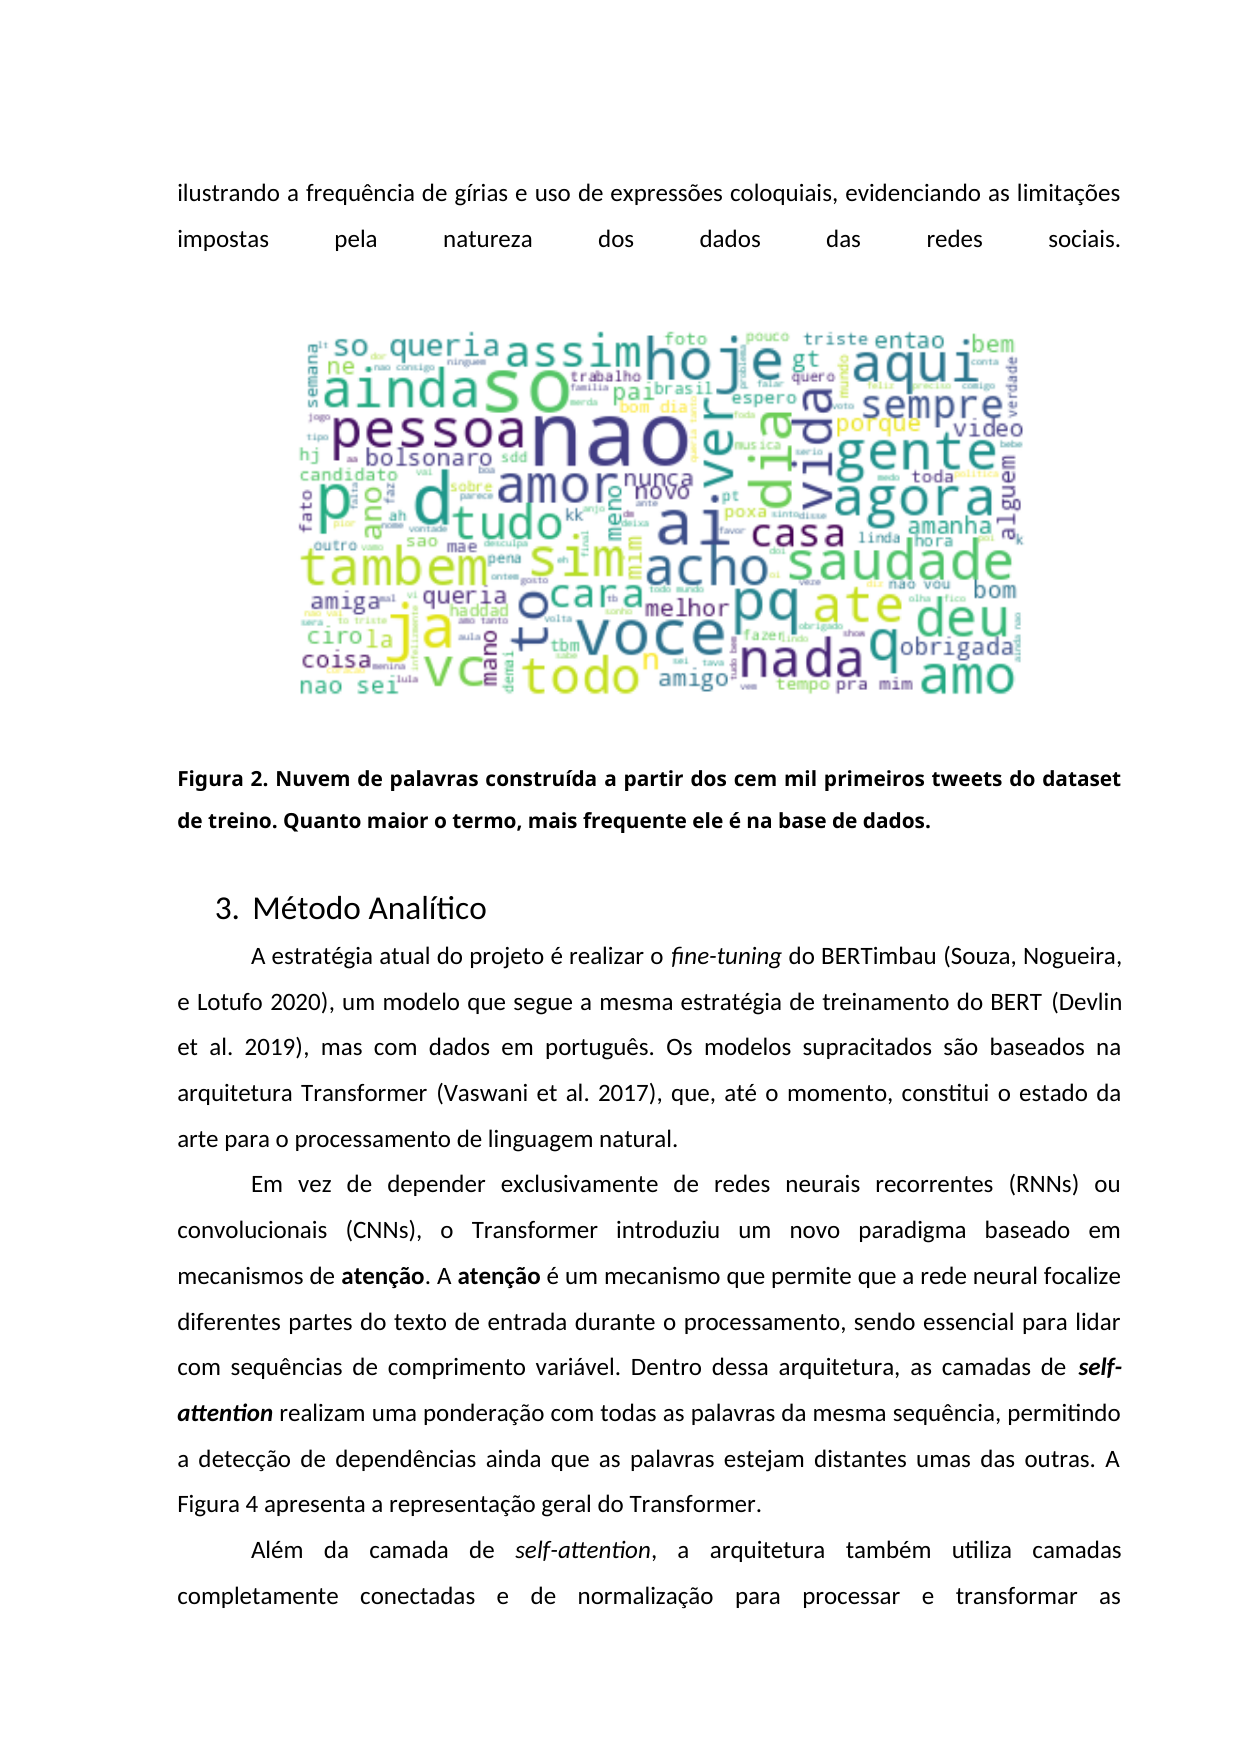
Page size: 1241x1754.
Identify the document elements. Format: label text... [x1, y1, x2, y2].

text Em vez de depender exclusivamente de redes neurais recorrentes (RNNs) ou convolucionais (CNNs), o Transformer introduziu um novo paradigma baseado em mecanismos de atenção. A atenção é um mecanismo que permite que a rede neural focalize diferentes partes do texto de entrada durante o processamento, sendo essencial para lidar com sequências de comprimento variável. Dentro dessa arquitetura, as camadas de self-attention realizam uma ponderação com todas as palavras da mesma sequência, permitindo a detecção de dependências ainda que as palavras estejam distantes umas das outras. A Figura 4 apresenta a representação geral do Transformer. [177, 1168, 1122, 1519]
picture [177, 268, 1122, 750]
text ilustrando a frequência de gírias e uso de expressões coloquiais, evidenciando as limitações impostas pela natureza dos dados das redes sociais. [177, 177, 1122, 268]
subtitle Método Analítico [214, 887, 1122, 927]
text Além da camada de self-attention, a arquitetura também utiliza camadas completamente conectadas e de normalização para processar e transformar as [177, 1534, 1122, 1611]
text A estratégia atual do projeto é realizar o fine-tuning do BERTimbau (Souza, Nogueira, e Lotufo 2020), um modelo que segue a mesma estratégia de treinamento do BERT (Devlin et al. 2019), mas com dados em português. Os modelos supracitados são baseados na arquitetura Transformer (Vaswani et al. 2017), que, até o momento, constitui o estado da arte para o processamento de linguagem natural. [177, 940, 1122, 1153]
text Figura 2. Nuvem de palavras construída a partir dos cem mil primeiros tweets do dataset de treino. Quanto maior o termo, mais frequente ele é na base de dados. [177, 750, 1122, 835]
